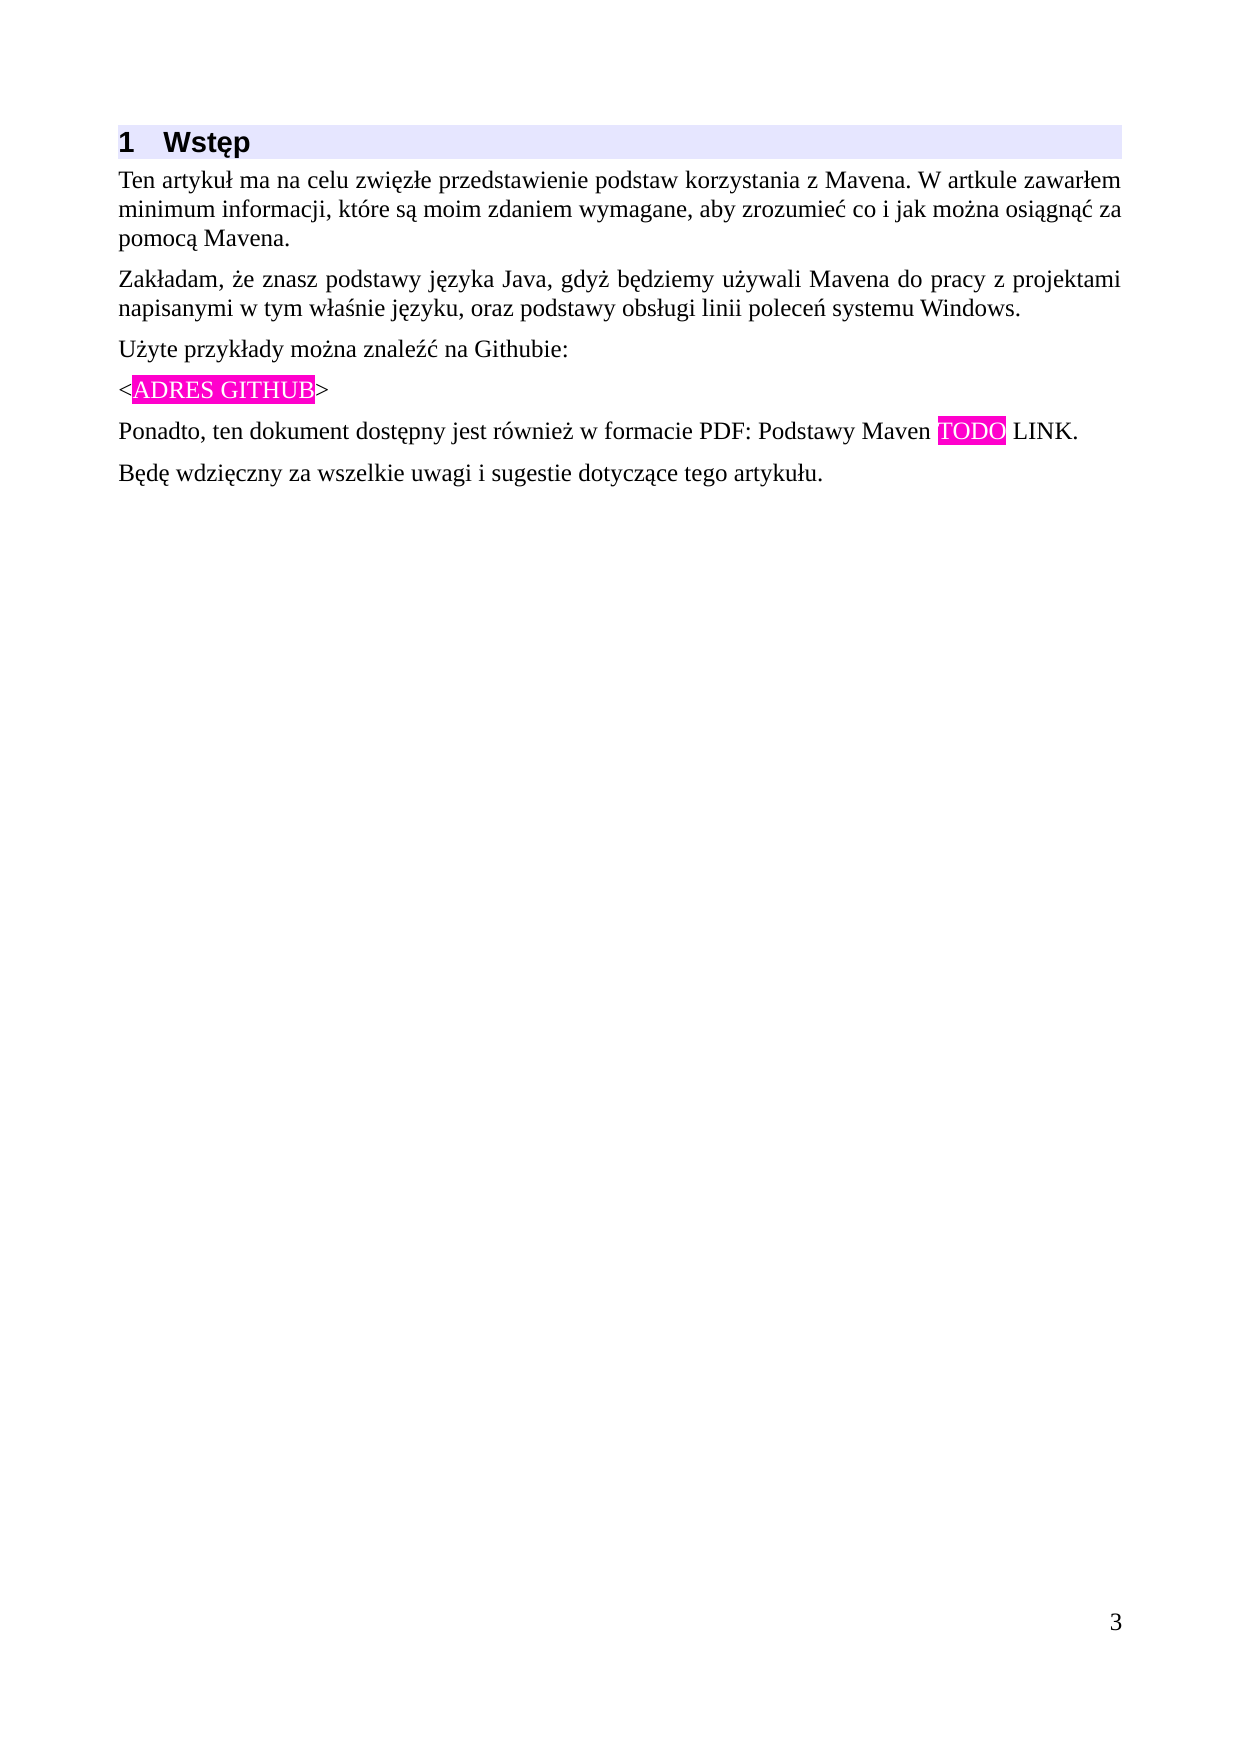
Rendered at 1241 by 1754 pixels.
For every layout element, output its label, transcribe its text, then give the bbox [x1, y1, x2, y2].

text Ten artykuł ma na celu zwięzłe przedstawienie podstaw korzystania z Mavena. W artkule zawarłem minimum informacji, które są moim zdaniem wymagane, aby zrozumieć co i jak można osiągnąć za pomocą Mavena. [118, 165, 1122, 251]
text Ponadto, ten dokument dostępny jest również w formacie PDF: Podstawy Maven TODO LINK. [118, 416, 938, 445]
text <ADRES GITHUB> [315, 375, 1122, 404]
text Zakładam, że znasz podstawy języka Java, gdyż będziemy używali Mavena do pracy z projektami napisanymi w tym właśnie języku, oraz podstawy obsługi linii poleceń systemu Windows. [118, 264, 1122, 321]
text Ponadto, ten dokument dostępny jest również w formacie PDF: Podstawy Maven TODO LINK. [1006, 416, 1122, 445]
text <ADRES GITHUB> [118, 375, 132, 404]
text Użyte przykłady można znaleźć na Githubie: [118, 334, 1122, 363]
subtitle Wstęp [118, 125, 1122, 159]
text Będę wdzięczny za wszelkie uwagi i sugestie dotyczące tego artykułu. [118, 458, 1122, 486]
